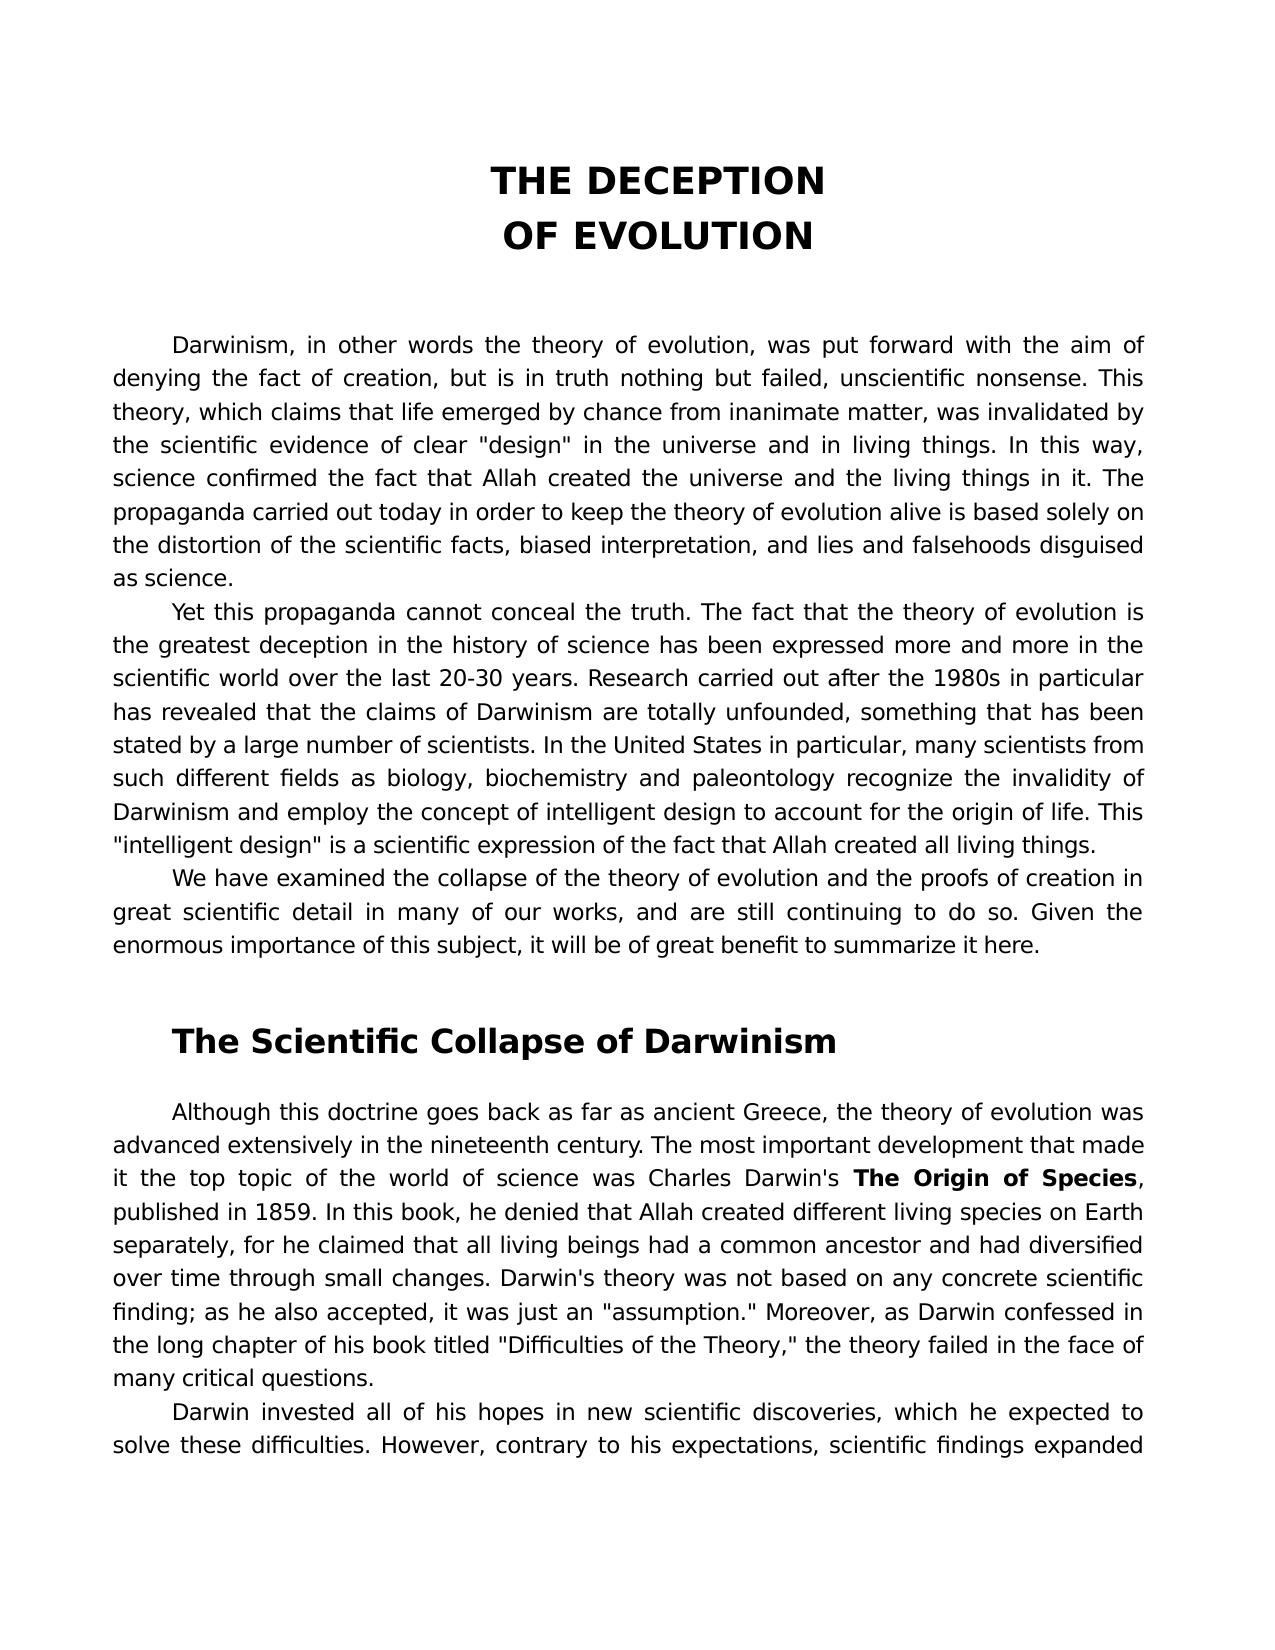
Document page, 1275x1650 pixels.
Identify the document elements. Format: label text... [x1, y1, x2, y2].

text We have examined the collapse of the theory of evolution and the proofs of creation in great scientific detail in many of our works, and are still continuing to do so. Given the enormous importance of this subject, it will be of great benefit to summarize it here. [112, 860, 1145, 960]
text THE DECEPTION [112, 148, 1145, 206]
text The Scientific Collapse of Darwinism [112, 1027, 1145, 1060]
text Darwinism, in other words the theory of evolution, was put forward with the aim of denying the fact of creation, but is in truth nothing but failed, unscientific nonsense. This theory, which claims that life emerged by chance from inanimate matter, was invalidated by the scientific evidence of clear "design" in the universe and in living things. In this way, science confirmed the fact that Allah created the universe and the living things in it. The propaganda carried out today in order to keep the theory of evolution alive is based solely on the distortion of the scientific facts, biased interpretation, and lies and falsehoods disguised as science. [112, 327, 1145, 593]
text Although this doctrine goes back as far as ancient Greece, the theory of evolution was advanced extensively in the nineteenth century. The most important development that made it the top topic of the world of science was Charles Darwin's The Origin of Species, published in 1859. In this book, he denied that Allah created different living species on Earth separately, for he claimed that all living beings had a common ancestor and had diversified over time through small changes. Darwin's theory was not based on any concrete scientific finding; as he also accepted, it was just an "assumption." Moreover, as Darwin confessed in the long chapter of his book titled "Difficulties of the Theory," the theory failed in the face of many critical questions. [112, 1093, 1145, 1393]
text OF EVOLUTION [112, 206, 1145, 260]
text Yet this propaganda cannot conceal the truth. The fact that the theory of evolution is the greatest deception in the history of science has been expressed more and more in the scientific world over the last 20-30 years. Research carried out after the 1980s in particular has revealed that the claims of Darwinism are totally unfounded, something that has been stated by a large number of scientists. In the United States in particular, many scientists from such different fields as biology, biochemistry and paleontology recognize the invalidity of Darwinism and employ the concept of intelligent design to account for the origin of life. This "intelligent design" is a scientific expression of the fact that Allah created all living things. [112, 593, 1145, 860]
text Darwin invested all of his hopes in new scientific discoveries, which he expected to solve these difficulties. However, contrary to his expectations, scientific findings expanded [112, 1393, 1145, 1460]
